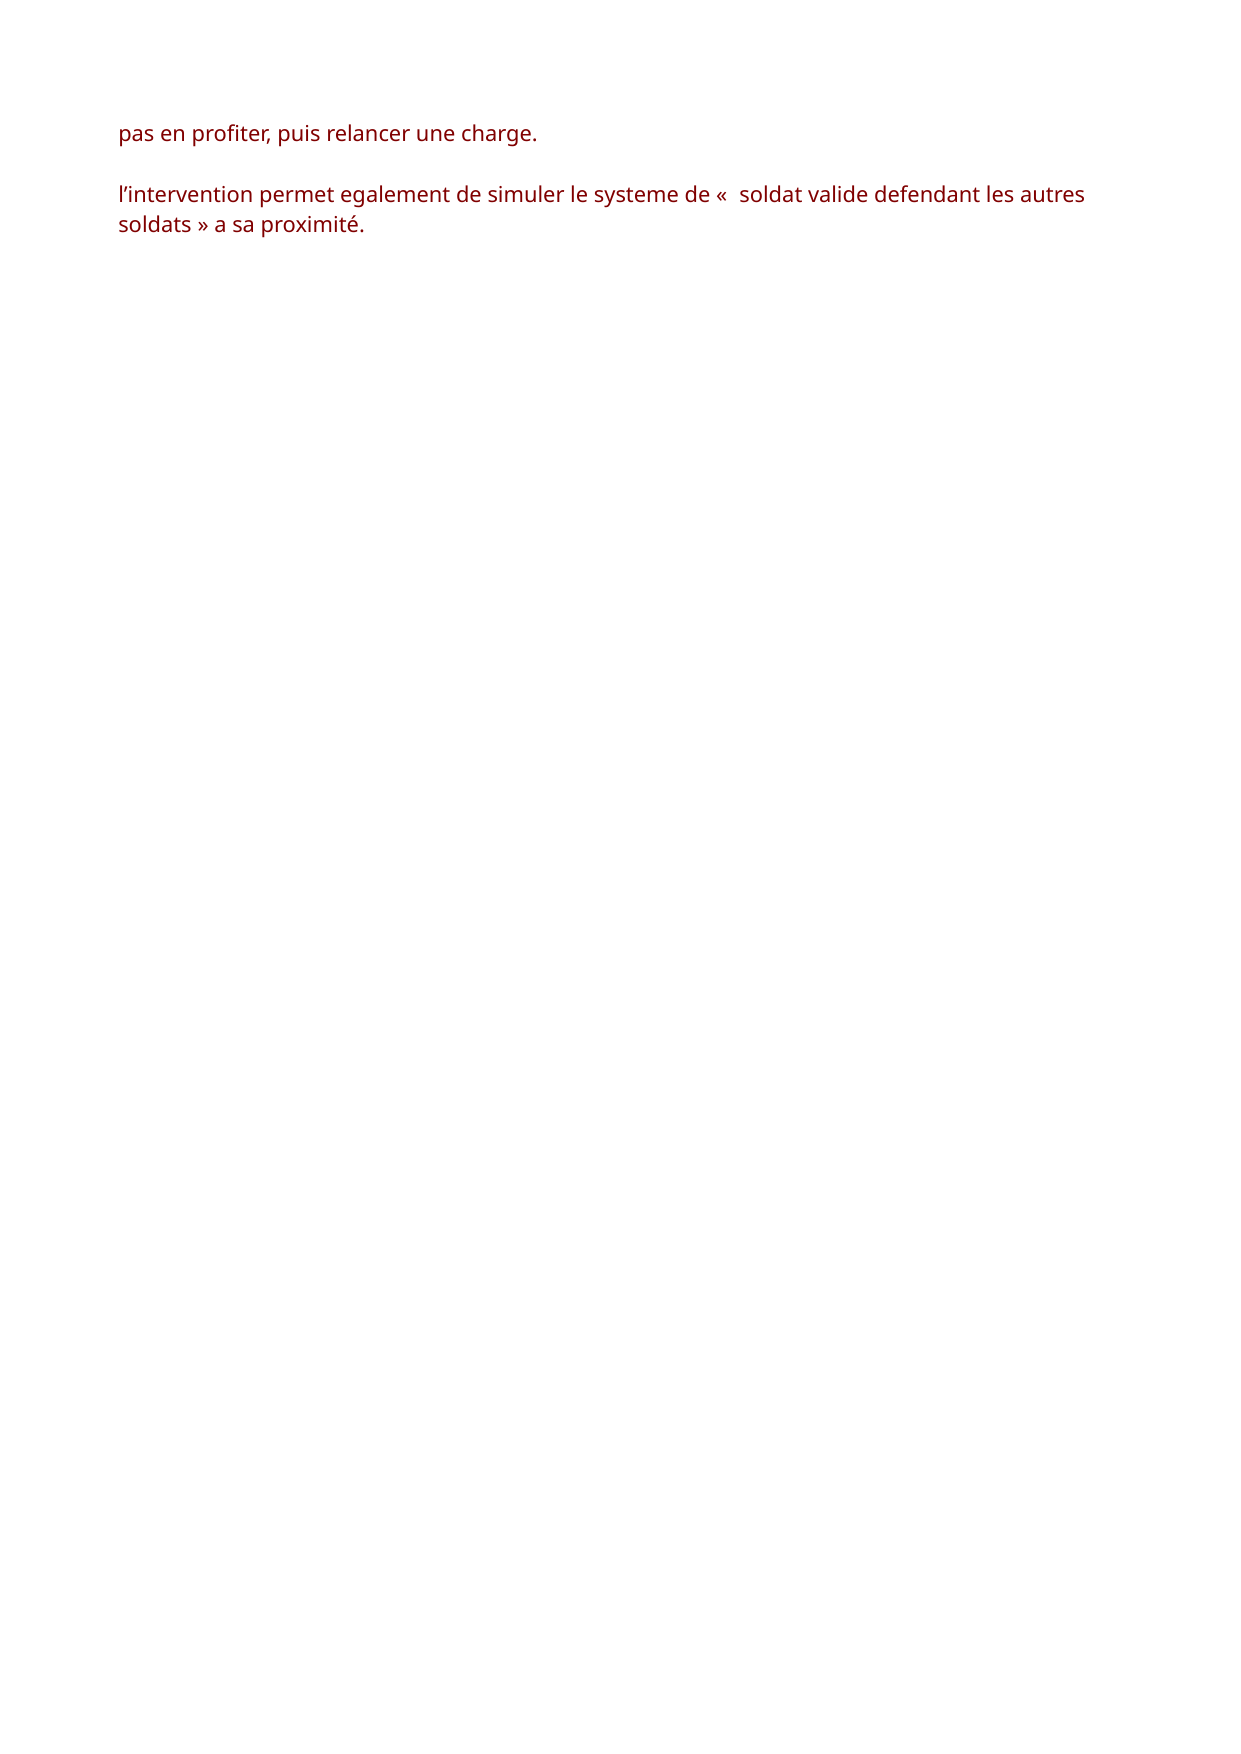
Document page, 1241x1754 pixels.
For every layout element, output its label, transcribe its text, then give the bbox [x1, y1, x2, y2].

text pas en profiter, puis relancer une charge. [118, 118, 1122, 148]
text l’intervention permet egalement de simuler le systeme de « soldat valide defendant les autres soldats » a sa proximité. [118, 179, 1122, 239]
